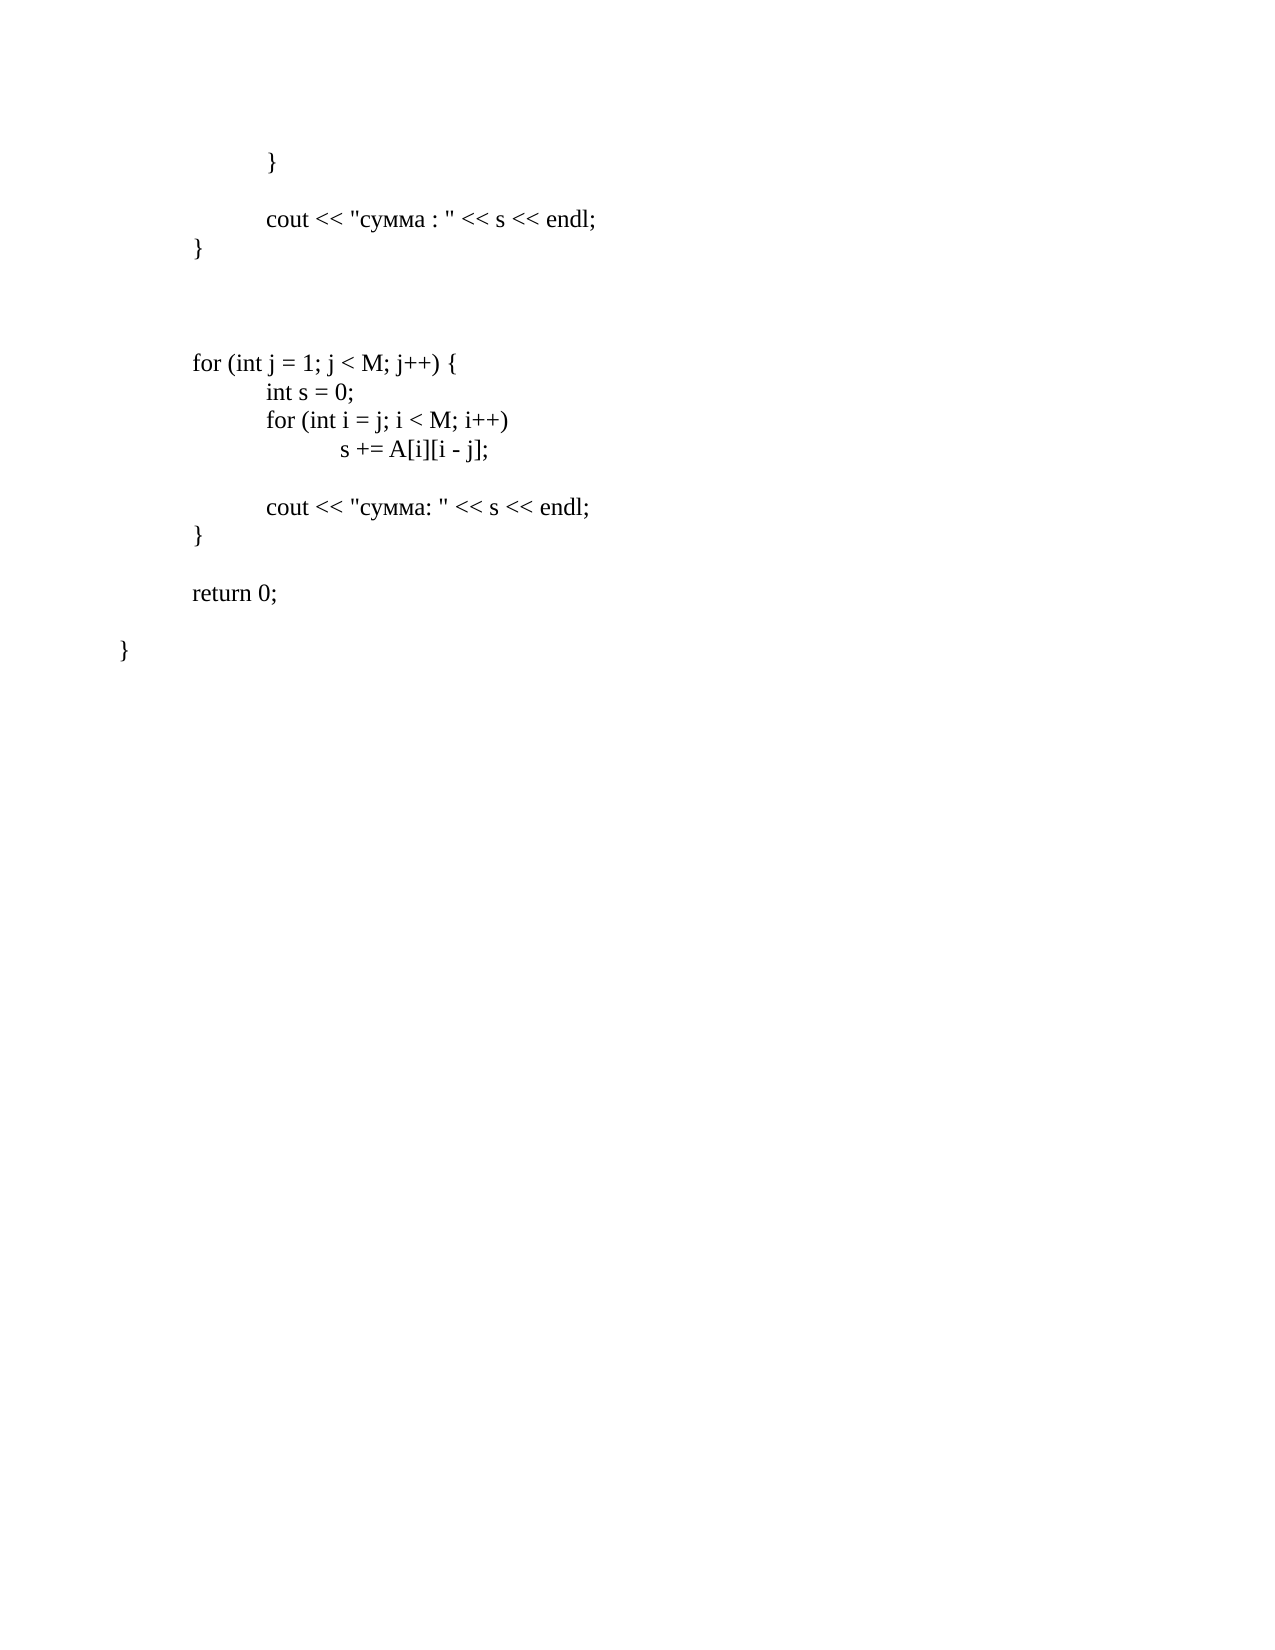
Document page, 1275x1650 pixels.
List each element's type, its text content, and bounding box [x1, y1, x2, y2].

text return 0; [118, 578, 1157, 607]
text for (int j = 1; j < M; j++) { [118, 291, 1157, 377]
text int s = 0; [118, 377, 1157, 406]
text cout << "сумма : " << s << endl; [118, 204, 1157, 233]
text cout << "сумма: " << s << endl; } [118, 492, 1157, 578]
text s += A[i][i - j]; [118, 434, 1157, 463]
text } [118, 147, 1157, 176]
text } [118, 607, 1157, 664]
text } [118, 233, 1157, 262]
text for (int i = j; i < M; i++) [118, 406, 1157, 434]
